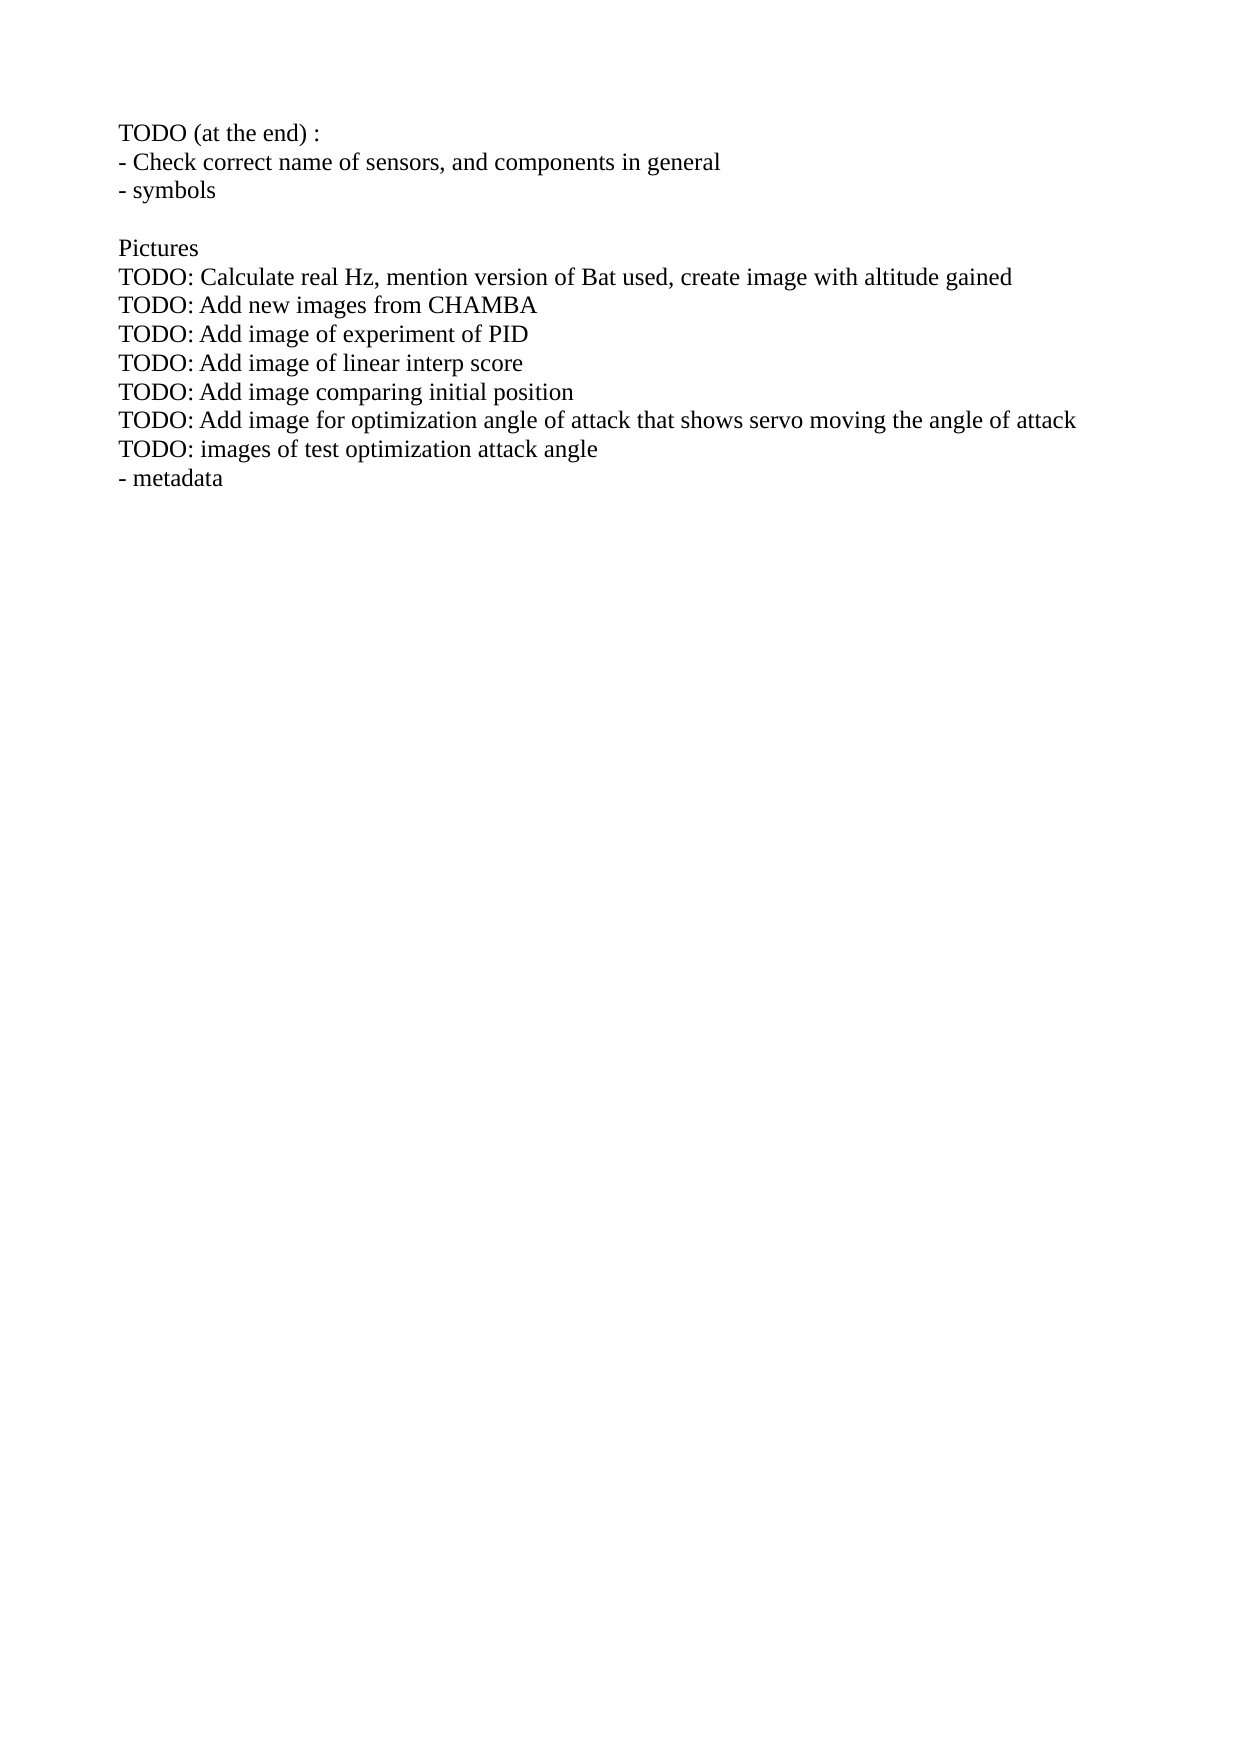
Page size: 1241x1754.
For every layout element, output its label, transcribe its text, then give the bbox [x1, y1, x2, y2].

text - Check correct name of sensors, and components in general [118, 147, 1122, 176]
text TODO: Calculate real Hz, mention version of Bat used, create image with altitude gained [118, 262, 1122, 291]
text TODO (at the end) : [118, 118, 1122, 147]
text TODO: Add image of experiment of PID [118, 319, 1122, 348]
text TODO: Add image of linear interp score [118, 348, 1122, 377]
text - symbols [118, 176, 1122, 204]
text TODO: Add image for optimization angle of attack that shows servo moving the angle of attack [118, 406, 1122, 434]
text TODO: Add image comparing initial position [118, 377, 1122, 406]
text Pictures [118, 233, 1122, 262]
text TODO: images of test optimization attack angle [118, 434, 1122, 463]
text TODO: Add new images from CHAMBA [118, 291, 1122, 319]
text - metadata [118, 463, 1122, 492]
